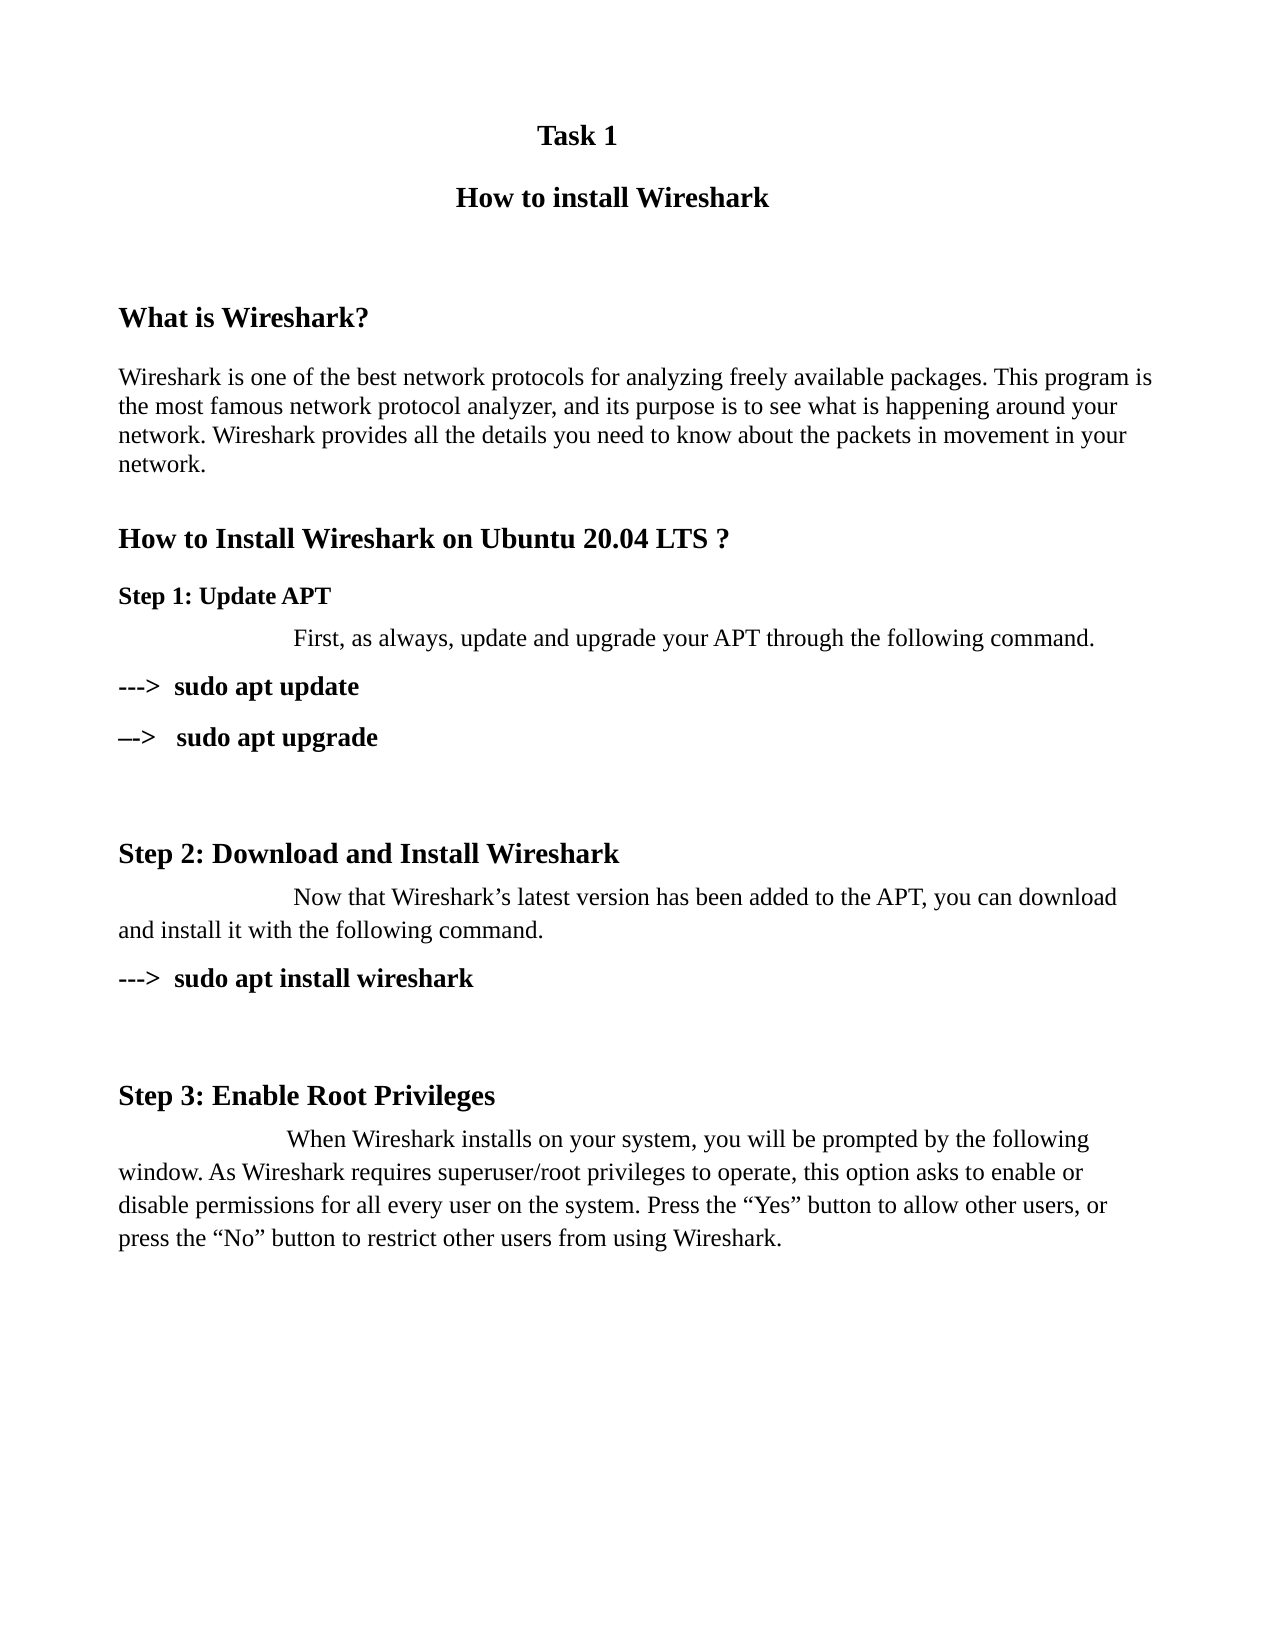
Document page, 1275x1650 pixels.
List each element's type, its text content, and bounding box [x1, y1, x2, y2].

subtitle Step 3: Enable Root Privileges [118, 1078, 1157, 1111]
text When Wireshark installs on your system, you will be prompted by the following window. As Wireshark requires superuser/root privileges to operate, this option asks to enable or disable permissions for all every user on the system. Press the “Yes” button to allow other users, or press the “No” button to restrict other users from using Wireshark. [118, 1124, 1157, 1252]
subtitle Step 2: Download and Install Wireshark [118, 836, 1157, 869]
text Now that Wireshark’s latest version has been added to the APT, you can download and install it with the following command. [118, 882, 1157, 944]
text Wireshark is one of the best network protocols for analyzing freely available packages. This program is the most famous network protocol analyzer, and its purpose is to see what is happening around your network. Wireshark provides all the details you need to know about the packets in movement in your network. [118, 362, 1157, 477]
text ---> sudo apt update [118, 670, 1157, 701]
text Task 1 [118, 118, 1157, 152]
text ---> sudo apt install wireshark [118, 962, 1157, 994]
text What is Wireshark? [118, 300, 1157, 334]
subtitle How to Install Wireshark on Ubuntu 20.04 LTS ? [118, 521, 1157, 554]
subtitle Step 1: Update APT [118, 581, 1157, 610]
text First, as always, update and upgrade your APT through the following command. [118, 623, 1157, 651]
text –-> sudo apt upgrade [118, 721, 1157, 752]
text How to install Wireshark [118, 180, 1157, 214]
